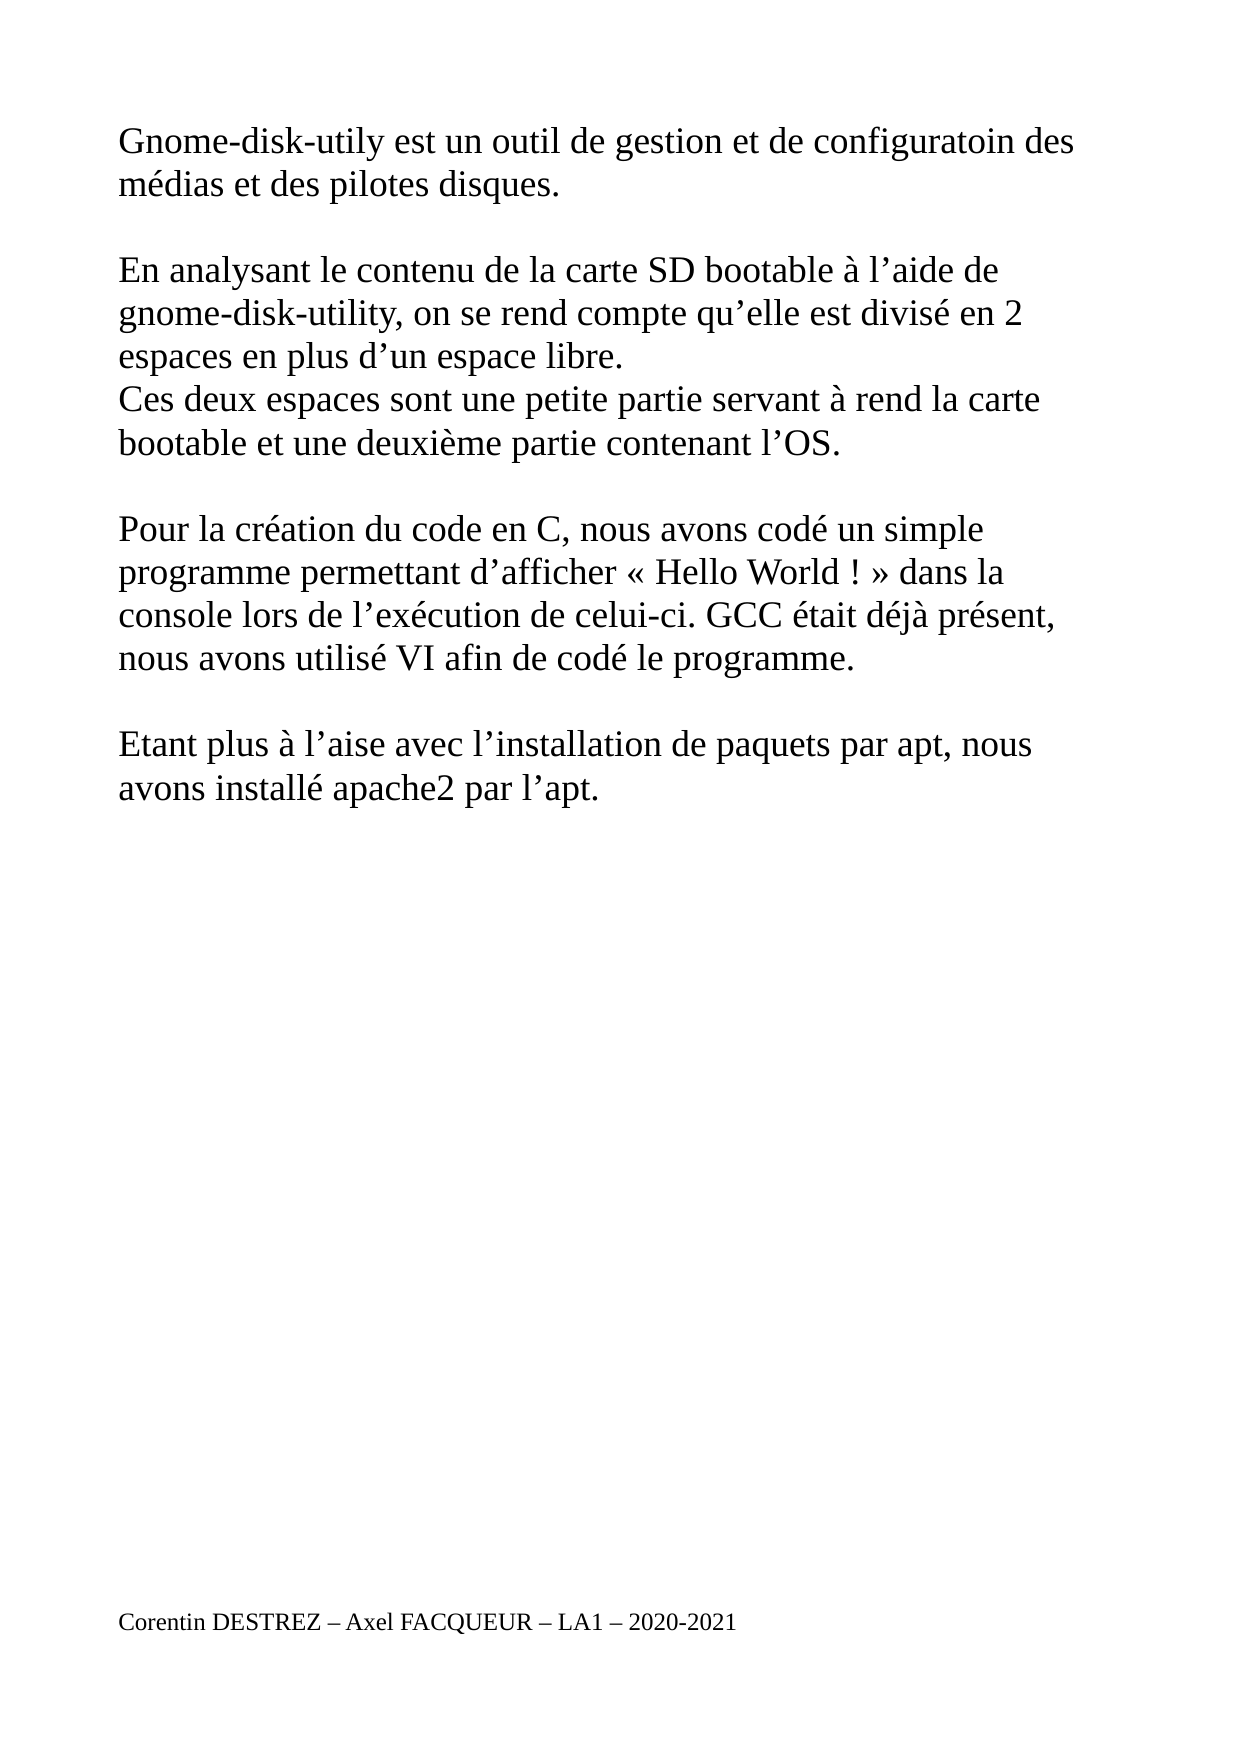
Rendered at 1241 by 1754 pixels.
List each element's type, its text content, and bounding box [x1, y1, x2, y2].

text Pour la création du code en C, nous avons codé un simple programme permettant d’afficher « Hello World ! » dans la console lors de l’exécution de celui-ci. GCC était déjà présent, nous avons utilisé VI afin de codé le programme. [118, 506, 1122, 679]
text Etant plus à l’aise avec l’installation de paquets par apt, nous avons installé apache2 par l’apt. [118, 722, 1122, 808]
text Ces deux espaces sont une petite partie servant à rend la carte bootable et une deuxième partie contenant l’OS. [118, 377, 1122, 463]
text Gnome-disk-utily est un outil de gestion et de configuratoin des médias et des pilotes disques. [118, 118, 1122, 204]
text En analysant le contenu de la carte SD bootable à l’aide de gnome-disk-utility, on se rend compte qu’elle est divisé en 2 espaces en plus d’un espace libre. [118, 247, 1122, 377]
